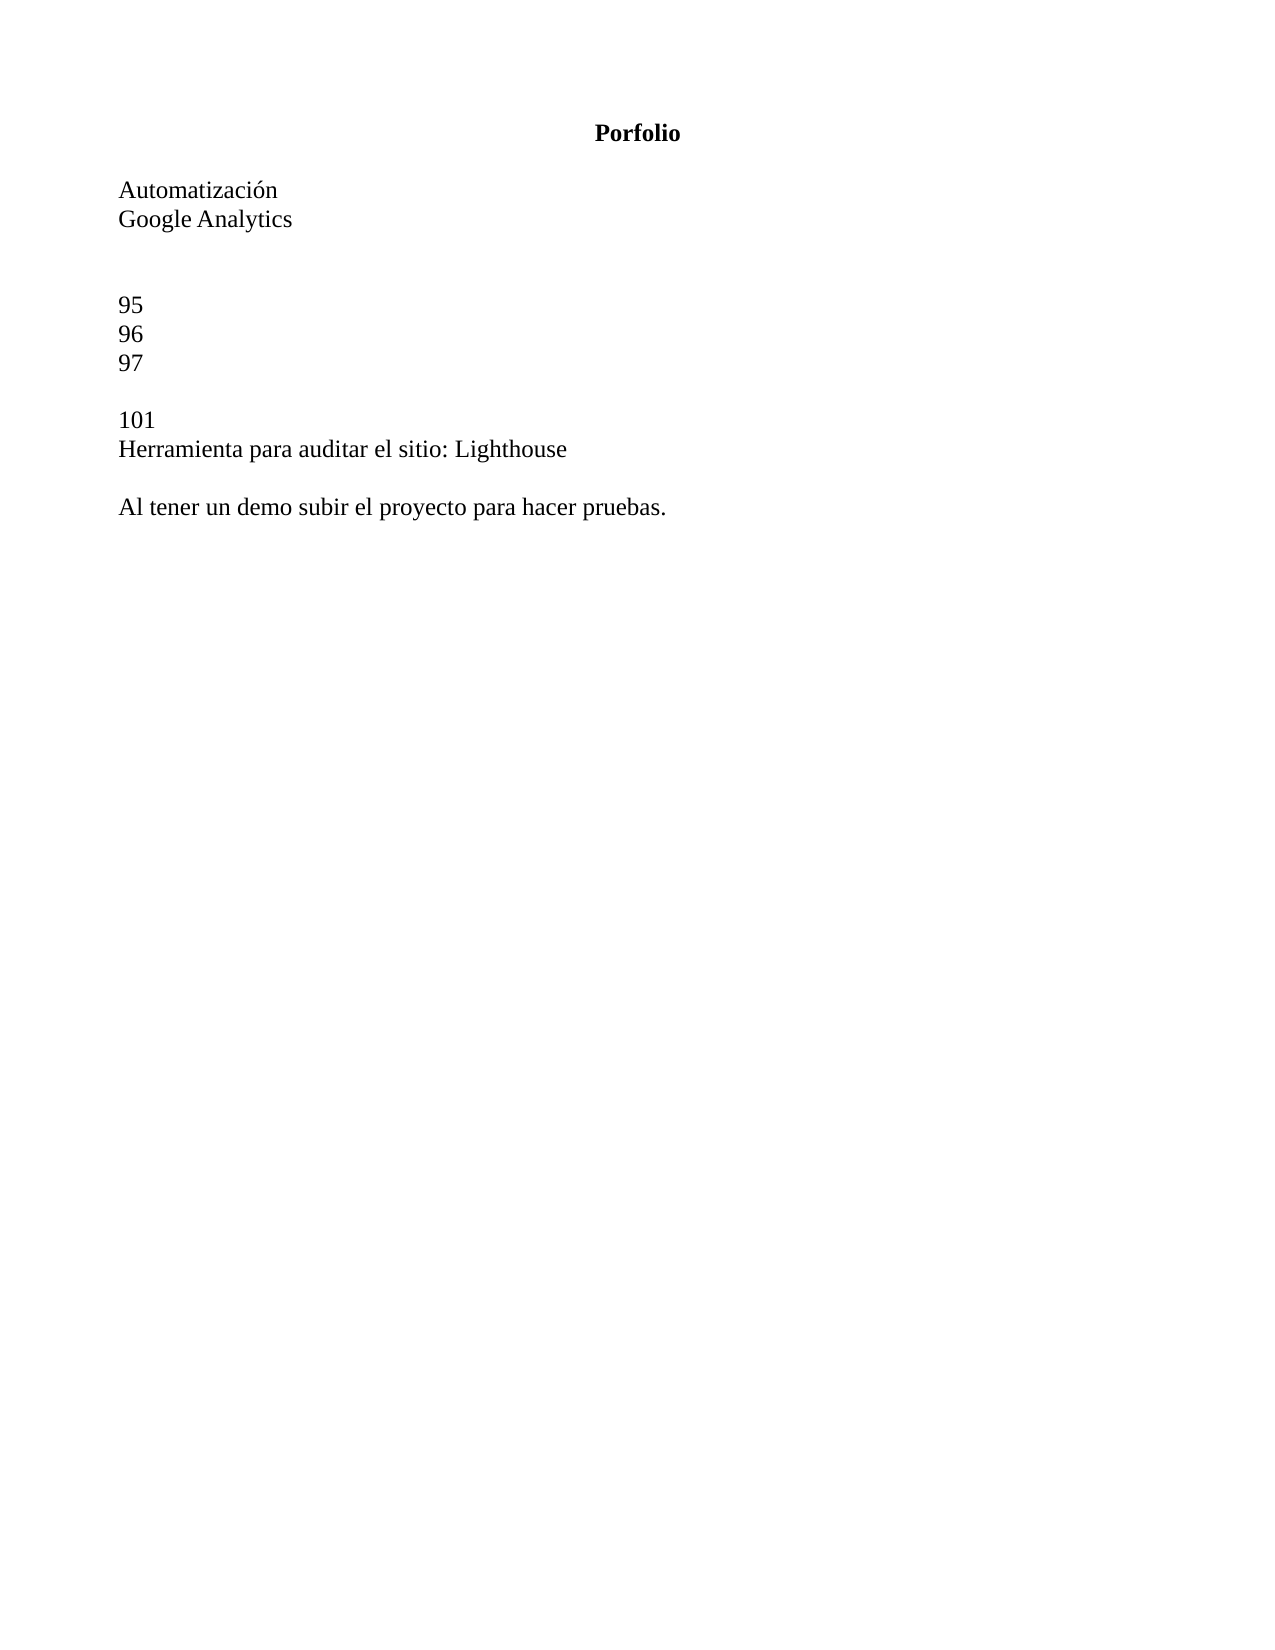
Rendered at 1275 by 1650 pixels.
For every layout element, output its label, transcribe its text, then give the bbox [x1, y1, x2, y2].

text Porfolio [118, 118, 1157, 176]
text Herramienta para auditar el sitio: Lighthouse [118, 434, 1157, 463]
text Al tener un demo subir el proyecto para hacer pruebas. [118, 492, 1157, 521]
text 95 [118, 291, 1157, 319]
text 96 [118, 319, 1157, 348]
text 97 [118, 348, 1157, 377]
text Google Analytics [118, 204, 1157, 233]
text Automatización [118, 176, 1157, 204]
text 101 [118, 406, 1157, 434]
